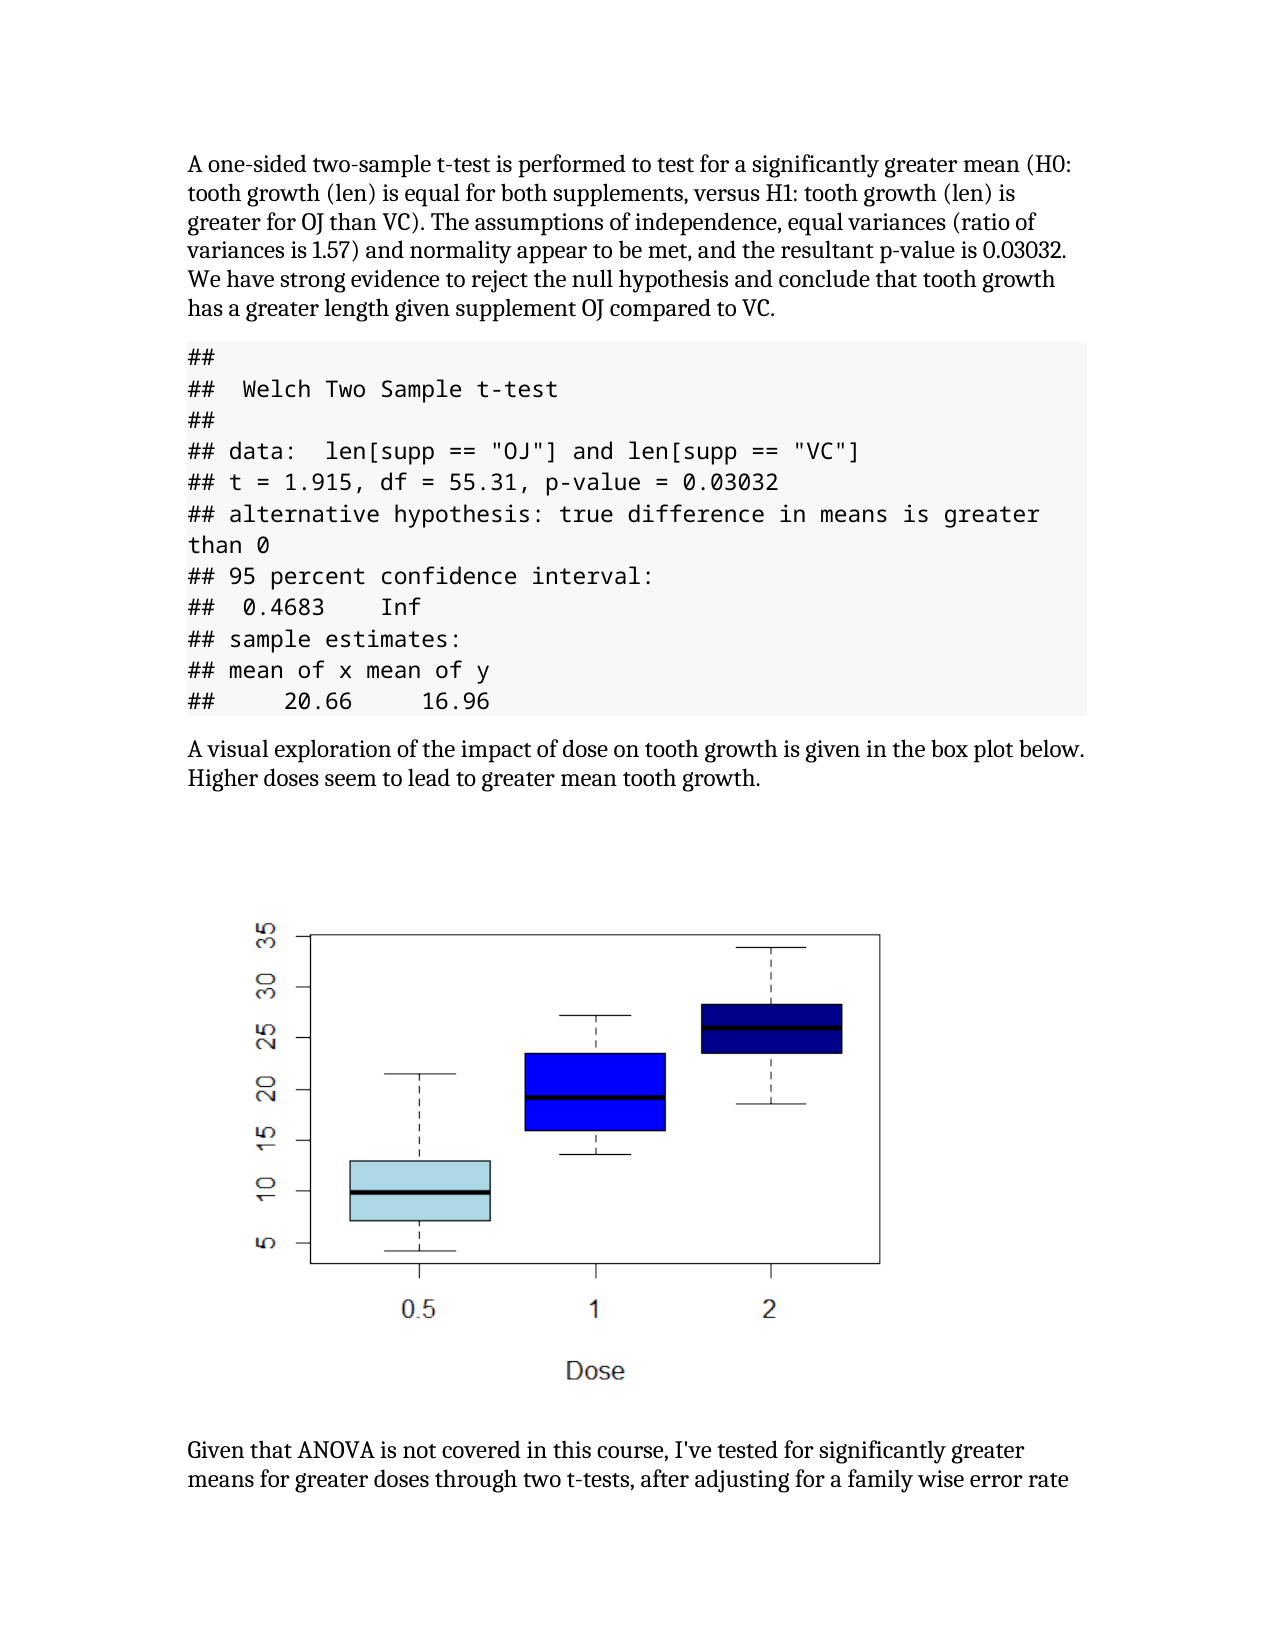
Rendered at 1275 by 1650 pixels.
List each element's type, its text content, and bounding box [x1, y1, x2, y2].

text A visual exploration of the impact of dose on tooth growth is given in the box plot below. Higher doses seem to lead to greater mean tooth growth. [187, 735, 1087, 792]
text A one-sided two-sample t-test is performed to test for a significantly greater mean (H0: tooth growth (len) is equal for both supplements, versus H1: tooth growth (len) is greater for OJ than VC). The assumptions of independence, equal variances (ratio of variances is 1.57) and normality appear to be met, and the resultant p-value is 0.03032. We have strong evidence to reject the null hypothesis and conclude that tooth growth has a greater length given supplement OJ compared to VC. [187, 150, 1087, 322]
text Given that ANOVA is not covered in this course, I've tested for significantly greater means for greater doses through two t-tests, after adjusting for a family wise error rate [187, 1436, 1087, 1494]
picture [187, 811, 944, 1418]
text ## ## Welch Two Sample t-test ## ## data: len[supp == "OJ"] and len[supp == "VC"] ## t = 1.915, df = 55.31, p-value = 0.03032 ## alternative hypothesis: true difference in means is greater than 0 ## 95 percent confidence interval: ## 0.4683 Inf ## sample estimates: ## mean of x mean of y ## 20.66 16.96 [187, 341, 1087, 716]
